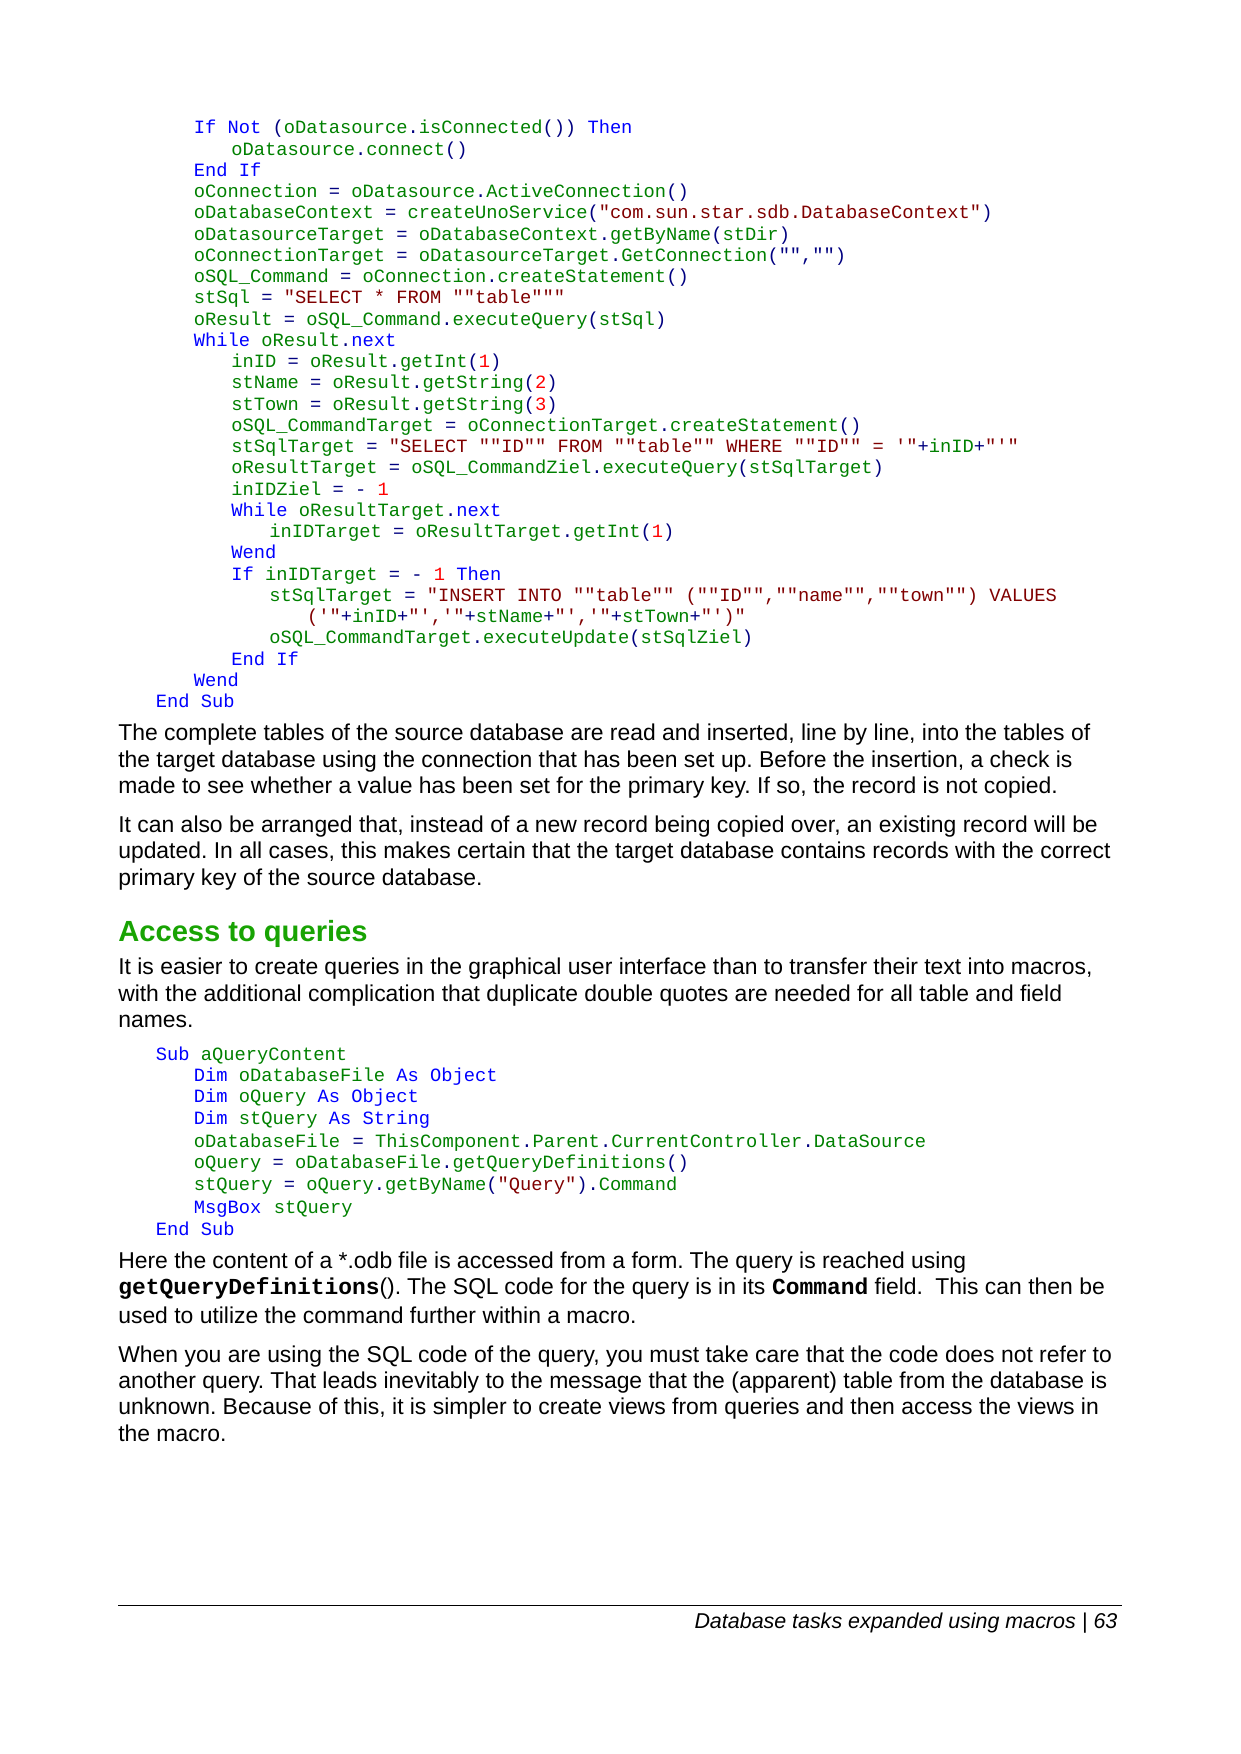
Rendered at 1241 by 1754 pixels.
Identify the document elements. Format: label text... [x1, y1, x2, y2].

text oSQL_CommandTarget.executeUpdate(stSqlZiel) [156, 628, 1122, 649]
text oConnection = oDatasource.ActiveConnection() [156, 182, 1122, 203]
text oDatabaseContext = createUnoService("com.sun.star.sdb.DatabaseContext") [156, 203, 1122, 224]
text stSqlTarget = "INSERT INTO ""table"" (""ID"",""name"",""town"") VALUES ('"+inID+"','"+stName+"','"+stTown+"')" [156, 586, 1122, 628]
text inID = oResult.getInt(1) [156, 352, 1122, 373]
text Wend [156, 543, 1122, 564]
text oSQL_Command = oConnection.createStatement() [156, 267, 1122, 288]
text stQuery = oQuery.getByName("Query").Command [156, 1174, 1122, 1196]
text Wend [156, 671, 1122, 692]
text While oResultTarget.next [156, 501, 1122, 522]
text inIDTarget = oResultTarget.getInt(1) [156, 522, 1122, 543]
text oSQL_CommandTarget = oConnectionTarget.createStatement() [156, 416, 1122, 437]
text Sub aQueryContent [156, 1045, 1122, 1066]
text Dim oQuery As Object [156, 1087, 1122, 1108]
text oQuery = oDatabaseFile.getQueryDefinitions() [156, 1153, 1122, 1174]
text oDatasource.connect() [156, 139, 1122, 161]
text oResultTarget = oSQL_CommandZiel.executeQuery(stSqlTarget) [156, 458, 1122, 479]
text End If [156, 161, 1122, 182]
text It can also be arranged that, instead of a new record being copied over, an existing record will be updated. In all cases, this makes certain that the target database contains records with the correct primary key of the source database. [118, 811, 1122, 890]
text stSql = "SELECT * FROM ""table""" [156, 288, 1122, 309]
text When you are using the SQL code of the query, you must take care that the code does not refer to another query. That leads inevitably to the message that the (apparent) table from the database is unknown. Because of this, it is simpler to create views from queries and then access the views in the macro. [118, 1341, 1122, 1446]
text oConnectionTarget = oDatasourceTarget.GetConnection("","") [156, 246, 1122, 267]
text Dim oDatabaseFile As Object [156, 1066, 1122, 1087]
text End Sub [156, 692, 1122, 713]
text oDatabaseFile = ThisComponent.Parent.CurrentController.DataSource [156, 1130, 1122, 1153]
text stName = oResult.getString(2) [156, 373, 1122, 394]
text inIDZiel = - 1 [156, 479, 1122, 501]
text The complete tables of the source database are read and inserted, line by line, into the tables of the target database using the connection that has been set up. Before the insertion, a check is made to see whether a value has been set for the primary key. If so, the record is not copied. [118, 719, 1122, 798]
text stTown = oResult.getString(3) [156, 394, 1122, 416]
text If Not (oDatasource.isConnected()) Then [156, 118, 1122, 139]
text oResult = oSQL_Command.executeQuery(stSql) [156, 309, 1122, 331]
text End If [156, 649, 1122, 671]
text Here the content of a *.odb file is accessed from a form. The query is reached using getQueryDefinitions(). The SQL code for the query is in its Command field. This can then be used to utilize the command further within a macro. [118, 1247, 1122, 1328]
text MsgBox stQuery [156, 1196, 1122, 1219]
subtitle Access to queries [118, 914, 1122, 947]
text While oResult.next [156, 331, 1122, 352]
text End Sub [156, 1219, 1122, 1241]
text oDatasourceTarget = oDatabaseContext.getByName(stDir) [156, 224, 1122, 246]
text If inIDTarget = - 1 Then [156, 564, 1122, 586]
text Dim stQuery As String [156, 1108, 1122, 1130]
text stSqlTarget = "SELECT ""ID"" FROM ""table"" WHERE ""ID"" = '"+inID+"'" [156, 437, 1122, 458]
text It is easier to create queries in the graphical user interface than to transfer their text into macros, with the additional complication that duplicate double quotes are needed for all table and field names. [118, 953, 1122, 1032]
